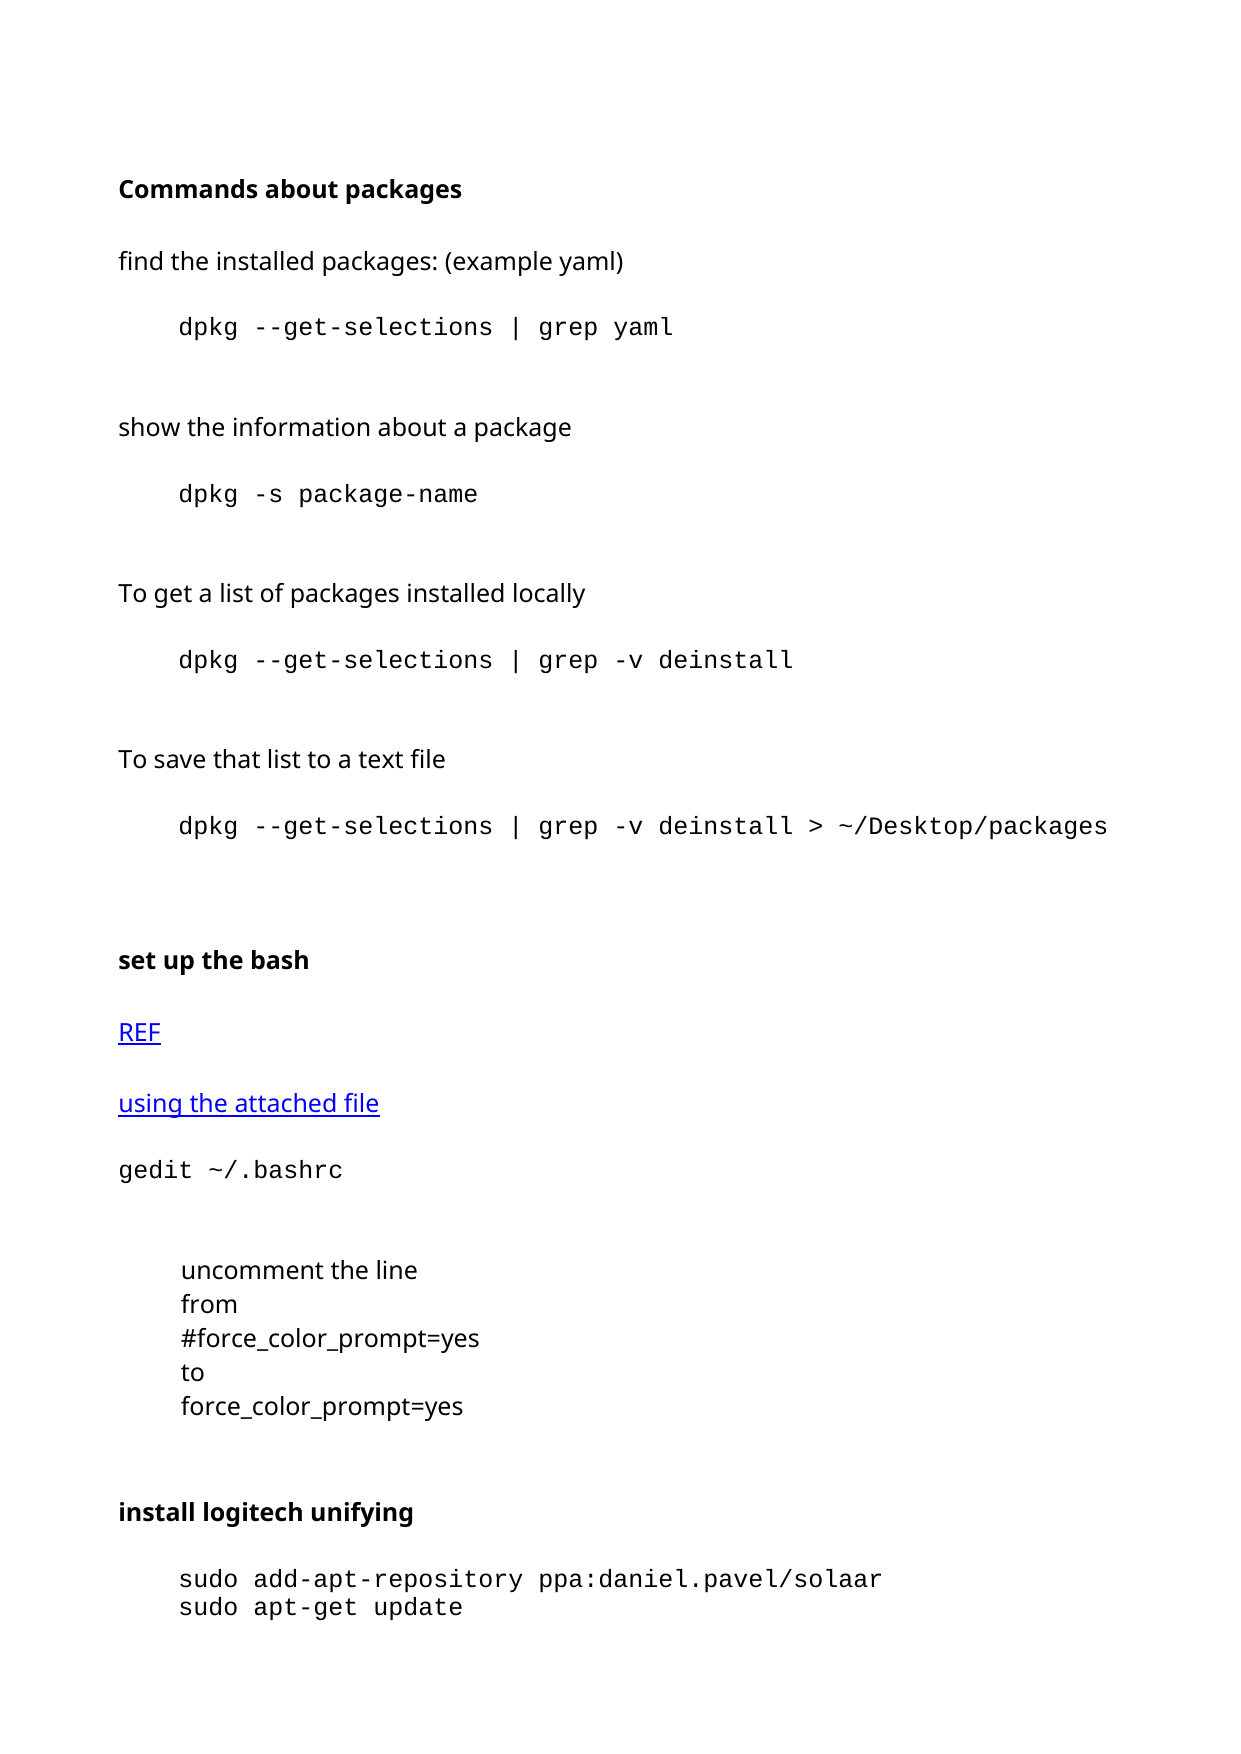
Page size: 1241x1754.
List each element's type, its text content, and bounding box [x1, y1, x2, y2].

text Commands about packages [118, 172, 1122, 206]
text dpkg --get-selections | grep yaml [118, 315, 1122, 343]
text set up the bash [118, 943, 1122, 977]
text dpkg --get-selections | grep -v deinstall > ~/Desktop/packages [118, 813, 1122, 842]
text To save that list to a text file [118, 742, 1122, 776]
text To get a list of packages installed locally [118, 576, 1122, 610]
text sudo add-apt-repository ppa:daniel.pavel/solaar [118, 1567, 1122, 1595]
text install logitech unifying [118, 1495, 1122, 1529]
text dpkg -s package-name [118, 481, 1122, 509]
text sudo apt-get update [118, 1595, 1122, 1623]
text dpkg --get-selections | grep -v deinstall [118, 647, 1122, 676]
text gedit ~/.bashrc [118, 1158, 1122, 1186]
text uncomment the line from #force_color_prompt=yes to force_color_prompt=yes [181, 1252, 1059, 1423]
text find the installed packages: (example yaml) [118, 243, 1122, 277]
text using the attached file [118, 1086, 1122, 1120]
text show the information about a package [118, 409, 1122, 444]
text REF [118, 1014, 1122, 1049]
